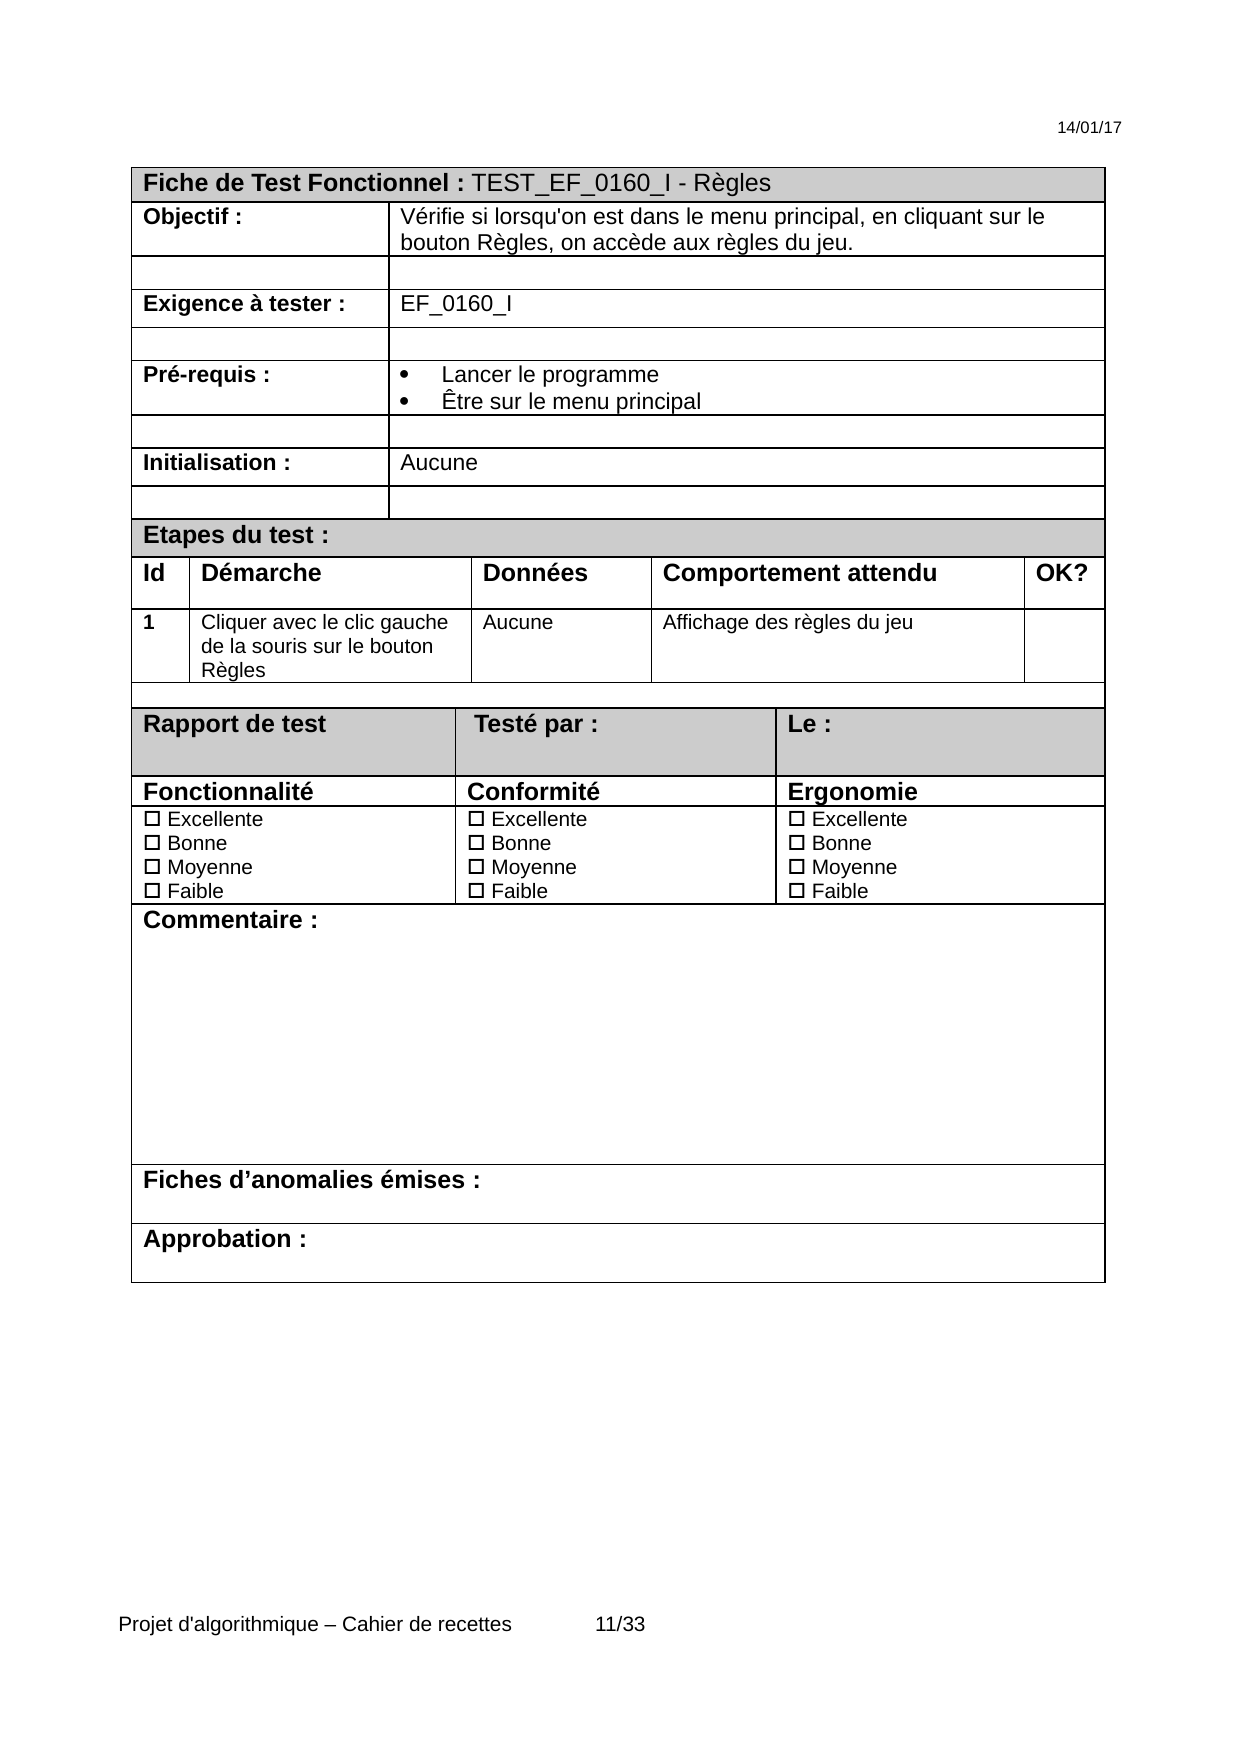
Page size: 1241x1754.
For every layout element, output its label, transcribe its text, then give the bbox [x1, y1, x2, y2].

table_cell Ergonomie [777, 777, 1104, 805]
table_cell Exigence à tester : [132, 290, 388, 327]
table_cell Id [132, 558, 189, 608]
table_cell □ Excellente □ Bonne □ Moyenne □ Faible [132, 807, 455, 903]
table_cell [132, 487, 388, 518]
table_cell EF_0160_I [390, 290, 1104, 327]
table_cell Conformité [456, 777, 775, 805]
table_cell [390, 416, 1104, 447]
table_cell Objectif : [132, 203, 388, 255]
table_cell Approbation : [132, 1224, 1104, 1282]
table_cell [1025, 610, 1104, 682]
table_cell Lancer le programme Être sur le menu principal [390, 361, 1104, 414]
table_cell [390, 328, 1104, 360]
table_cell [132, 257, 388, 288]
table_cell [132, 328, 388, 360]
table_cell Données [472, 558, 651, 608]
table_cell [390, 257, 1104, 288]
table_cell OK? [1025, 558, 1104, 608]
table_cell Aucune [472, 610, 651, 682]
table_cell Affichage des règles du jeu [652, 610, 1024, 682]
table_cell Cliquer avec le clic gauche de la souris sur le bouton Règles [190, 610, 471, 682]
table_cell □ Excellente □ Bonne □ Moyenne □ Faible [456, 807, 775, 903]
table_cell [390, 487, 1104, 518]
table_cell Fiches d’anomalies émises : [132, 1165, 1104, 1222]
table_cell Commentaire : [132, 905, 1104, 1163]
table_cell Le : [777, 709, 1104, 775]
table_cell Testé par : [456, 709, 775, 775]
table_cell 1 [132, 610, 189, 682]
table_cell Initialisation : [132, 449, 388, 485]
table_cell Rapport de test [132, 709, 455, 775]
table_cell Etapes du test : [132, 520, 1104, 556]
table_cell [132, 683, 1104, 707]
table_cell Pré-requis : [132, 361, 388, 414]
table_cell Vérifie si lorsqu'on est dans le menu principal, en cliquant sur le bouton Règles, on accède aux règles du jeu. [390, 203, 1104, 255]
table_cell □ Excellente □ Bonne □ Moyenne □ Faible [777, 807, 1104, 903]
table_cell [132, 416, 388, 447]
table_cell Démarche [190, 558, 471, 608]
table_cell Comportement attendu [652, 558, 1024, 608]
table_cell Aucune [390, 449, 1104, 485]
table_header Fiche de Test Fonctionnel : TEST_EF_0160_I - Règles [132, 168, 1104, 201]
table_cell Fonctionnalité [132, 777, 455, 805]
